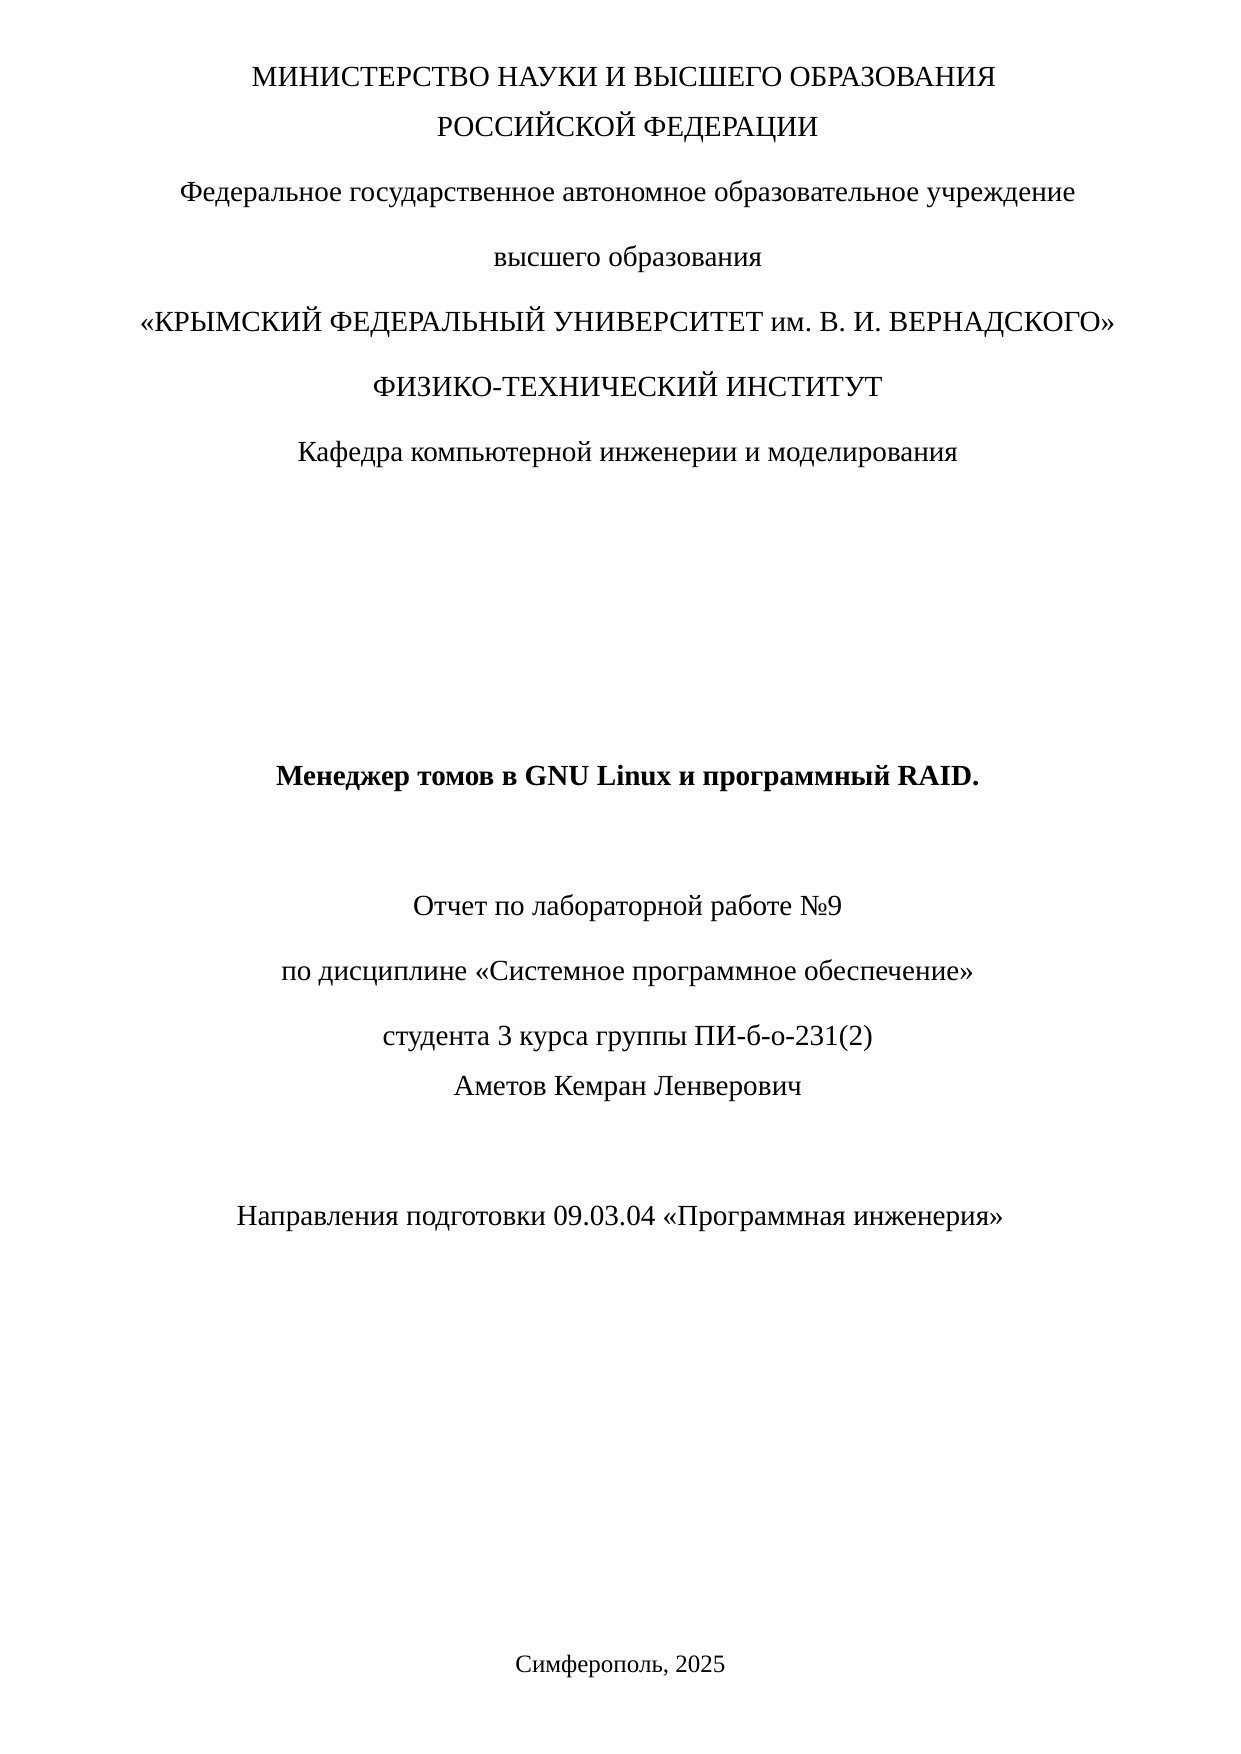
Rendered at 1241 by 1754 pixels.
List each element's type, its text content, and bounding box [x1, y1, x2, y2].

text МИНИСТЕРСТВО НАУКИ И ВЫСШЕГО ОБРАЗОВАНИЯ РОССИЙСКОЙ ФЕДЕРАЦИИ [59, 59, 1196, 143]
text Кафедра компьютерной инженерии и моделирования [59, 434, 1196, 467]
text Федеральное государственное автономное образовательное учреждение [59, 174, 1196, 208]
text Отчет по лабораторной работе №9 [59, 888, 1196, 922]
text высшего образования [59, 239, 1196, 273]
text «КРЫМСКИЙ ФЕДЕРАЛЬНЫЙ УНИВЕРСИТЕТ им. В. И. ВЕРНАДСКОГО» [59, 304, 1196, 338]
text Симферополь, 2025 [59, 1649, 1181, 1677]
text по дисциплине «Системное программное обеспечение» [59, 953, 1196, 987]
text студента 3 курса группы ПИ-б-о-231(2) Аметов Кемран Ленверович [59, 1018, 1196, 1102]
text ФИЗИКО-ТЕХНИЧЕСКИЙ ИНСТИТУТ [59, 369, 1196, 402]
text Менеджер томов в GNU Linux и программный RAID. [59, 758, 1196, 792]
text Направления подготовки 09.03.04 «Программная инженерия» [59, 1198, 1181, 1275]
